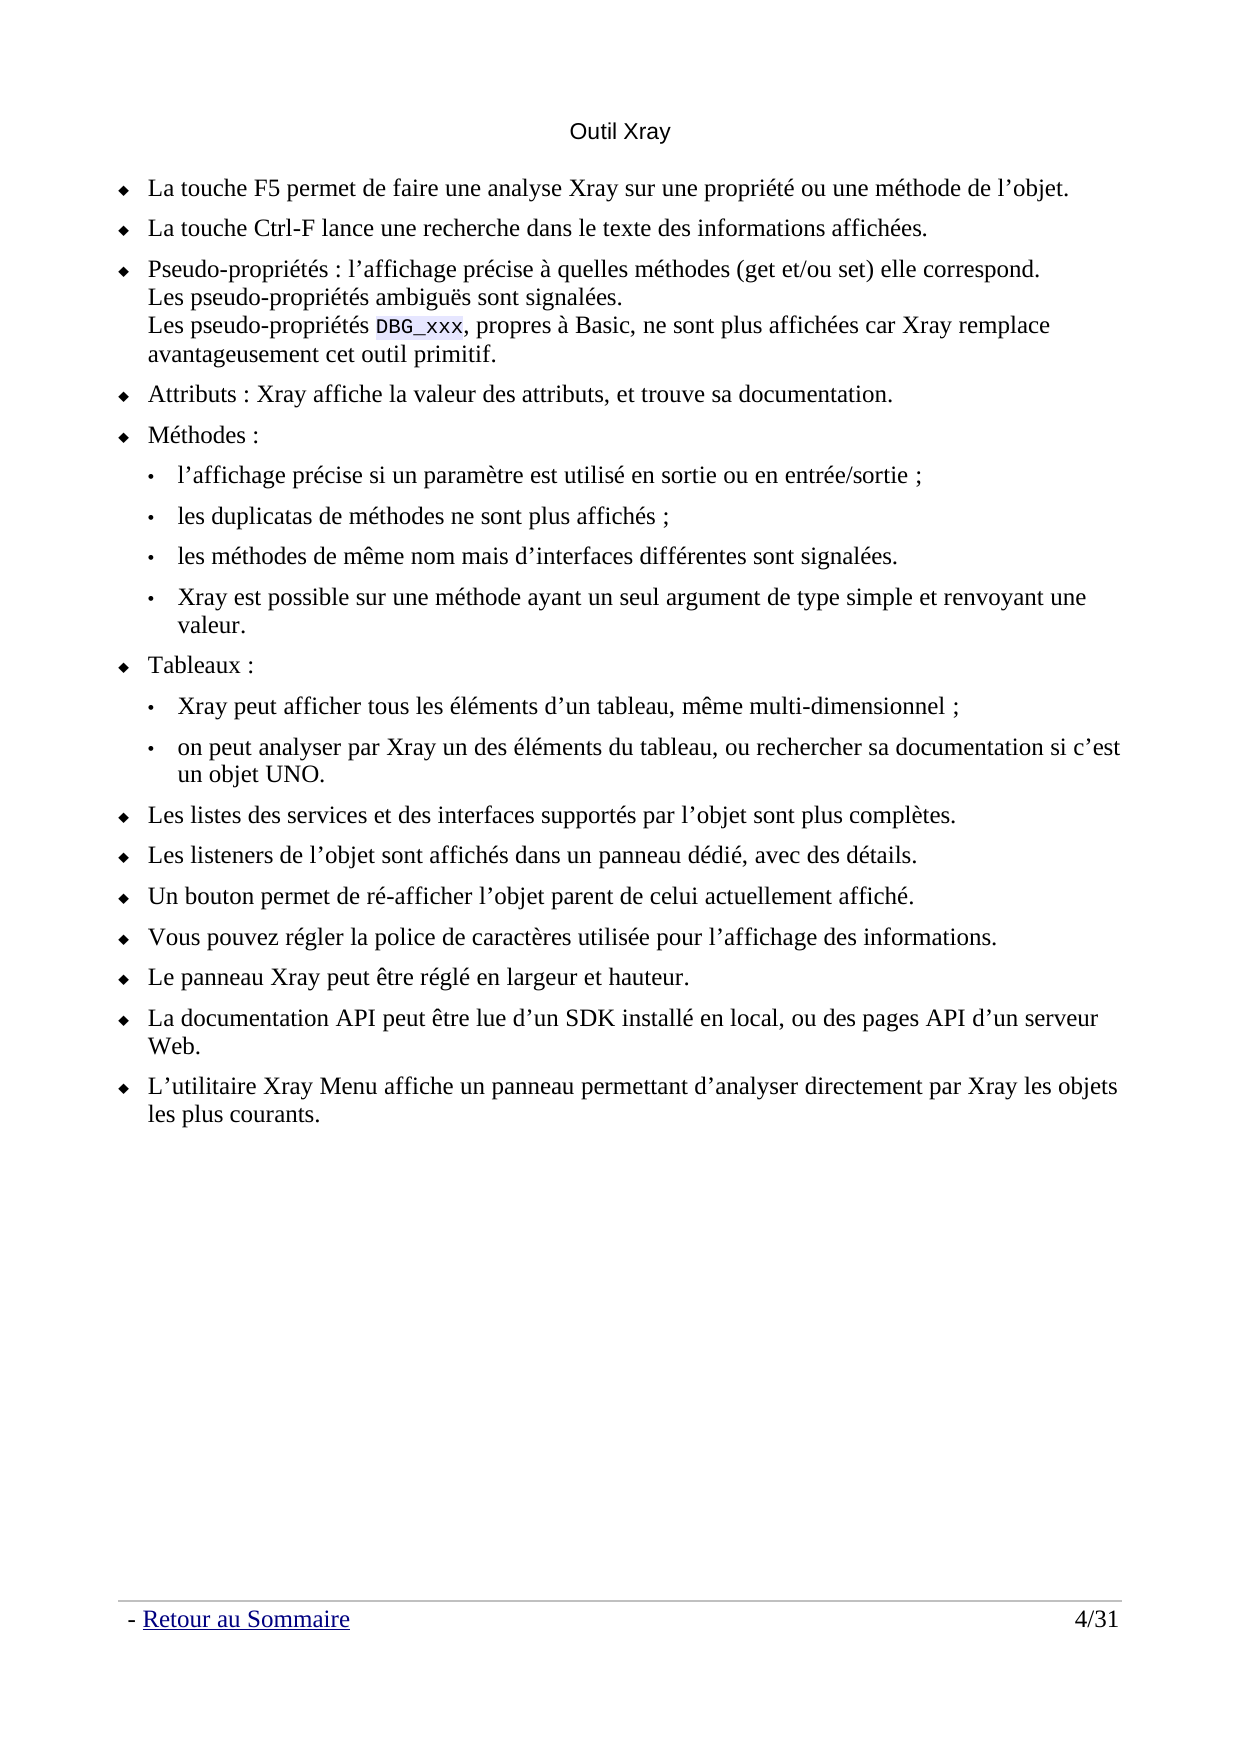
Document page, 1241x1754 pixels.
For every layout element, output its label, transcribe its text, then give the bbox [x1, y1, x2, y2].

list Xray peut afficher tous les éléments d’un tableau, même multi-dimensionnel ; [148, 692, 1122, 720]
list Un bouton permet de ré-afficher l’objet parent de celui actuellement affiché. [118, 882, 1122, 910]
list on peut analyser par Xray un des éléments du tableau, ou rechercher sa documentation si c’est un objet UNO. [148, 732, 1122, 788]
list La documentation API peut être lue d’un SDK installé en local, ou des pages API d’un serveur Web. [118, 1003, 1122, 1059]
list La touche Ctrl-F lance une recherche dans le texte des informations affichées. [118, 214, 1122, 242]
list l’affichage précise si un paramètre est utilisé en sortie ou en entrée/sortie ; [148, 461, 1122, 489]
list Pseudo-propriétés : l’affichage précise à quelles méthodes (get et/ou set) elle correspond. Les pseudo-propriétés ambiguës sont signalées. Les pseudo-propriétés DBG_xxx, propres à Basic, ne sont plus affichées car Xray remplace avantageusement cet outil primitif. [118, 255, 1122, 368]
list La touche F5 permet de faire une analyse Xray sur une propriété ou une méthode de l’objet. [118, 174, 1122, 202]
list Les listeners de l’objet sont affichés dans un panneau dédié, avec des détails. [118, 841, 1122, 869]
list Vous pouvez régler la police de caractères utilisée pour l’affichage des informations. [118, 922, 1122, 951]
list Attributs : Xray affiche la valeur des attributs, et trouve sa documentation. [118, 380, 1122, 408]
list les méthodes de même nom mais d’interfaces différentes sont signalées. [148, 542, 1122, 570]
list Le panneau Xray peut être réglé en largeur et hauteur. [118, 963, 1122, 991]
list Méthodes : [118, 421, 1122, 449]
list L’utilitaire Xray Menu affiche un panneau permettant d’analyser directement par Xray les objets les plus courants. [118, 1072, 1122, 1128]
list les duplicatas de méthodes ne sont plus affichés ; [148, 502, 1122, 530]
list Tableaux : [118, 651, 1122, 679]
list Xray est possible sur une méthode ayant un seul argument de type simple et renvoyant une valeur. [148, 583, 1122, 639]
list Les listes des services et des interfaces supportés par l’objet sont plus complètes. [118, 801, 1122, 829]
